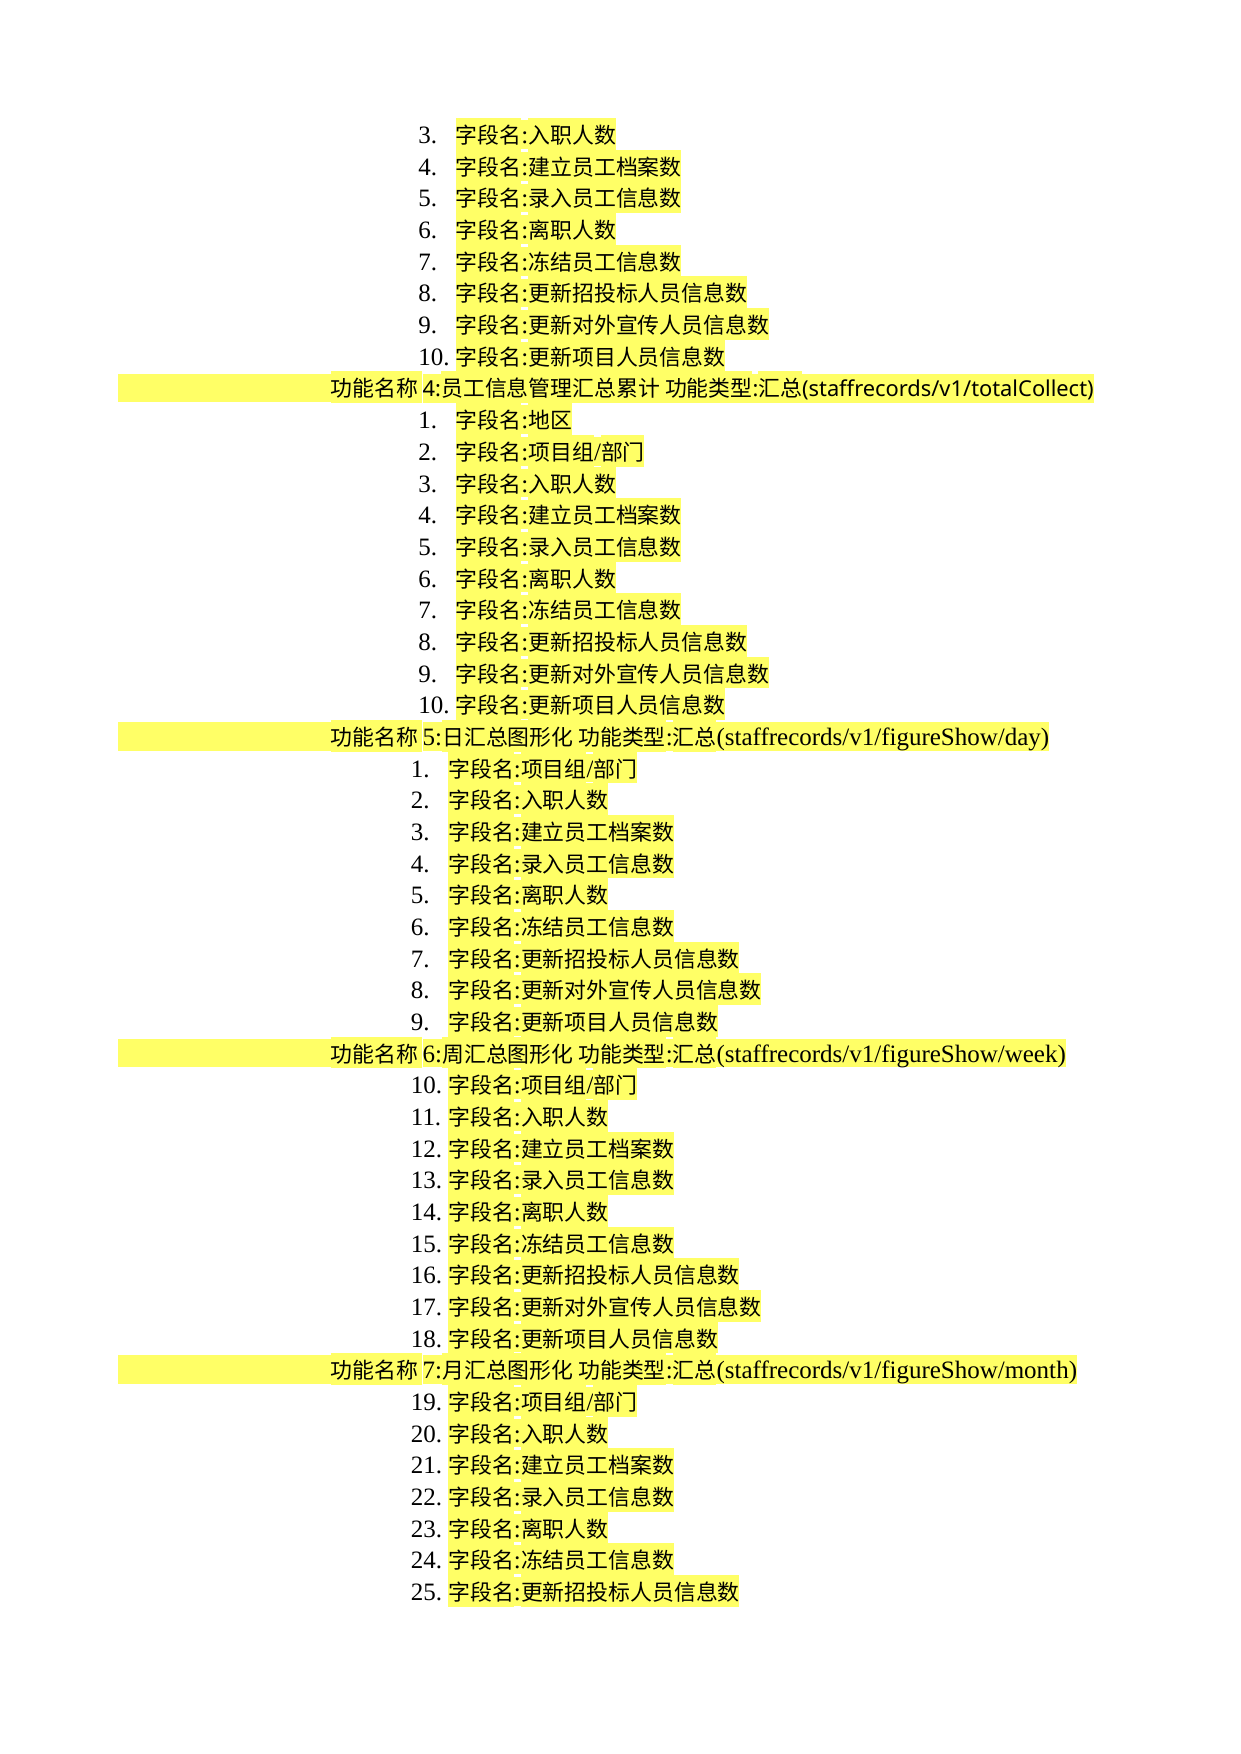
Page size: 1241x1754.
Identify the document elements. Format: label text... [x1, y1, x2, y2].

list 字段名:离职人数 [418, 562, 1122, 593]
text 功能名称4:员工信息管理汇总累计 功能类型:汇总(staffrecords/v1/totalCollect) [118, 371, 1122, 403]
list 字段名:更新招投标人员信息数 [418, 625, 1122, 657]
list 字段名:建立员工档案数 [418, 150, 1122, 181]
list 字段名:录入员工信息数 [418, 530, 1122, 562]
list 字段名:更新招投标人员信息数 [411, 942, 1122, 973]
list 字段名:更新对外宣传人员信息数 [411, 973, 1122, 1005]
list 字段名:地区 [418, 403, 1122, 435]
list 字段名:离职人数 [418, 213, 1122, 245]
list 字段名:冻结员工信息数 [418, 245, 1122, 276]
list 字段名:离职人数 [411, 1195, 1122, 1227]
list 字段名:建立员工档案数 [411, 1448, 1122, 1480]
list 字段名:更新项目人员信息数 [418, 340, 1122, 371]
list 字段名:项目组/部门 [411, 752, 1122, 783]
list 字段名:录入员工信息数 [411, 847, 1122, 878]
list 字段名:更新对外宣传人员信息数 [418, 308, 1122, 340]
list 字段名:更新招投标人员信息数 [418, 276, 1122, 308]
list 字段名:建立员工档案数 [418, 498, 1122, 530]
list 字段名:更新对外宣传人员信息数 [418, 657, 1122, 688]
list 字段名:更新对外宣传人员信息数 [411, 1290, 1122, 1322]
list 字段名:入职人数 [411, 1417, 1122, 1448]
list 字段名:更新招投标人员信息数 [411, 1258, 1122, 1290]
list 字段名:建立员工档案数 [411, 1132, 1122, 1163]
list 字段名:入职人数 [418, 118, 1122, 150]
list 字段名:录入员工信息数 [411, 1480, 1122, 1512]
list 字段名:入职人数 [411, 783, 1122, 815]
text 功能名称6:周汇总图形化 功能类型:汇总(staffrecords/v1/figureShow/week) [118, 1037, 1122, 1068]
list 字段名:离职人数 [411, 878, 1122, 910]
list 字段名:更新招投标人员信息数 [411, 1575, 1122, 1607]
list 字段名:更新项目人员信息数 [411, 1322, 1122, 1353]
list 字段名:离职人数 [411, 1512, 1122, 1543]
list 字段名:项目组/部门 [411, 1385, 1122, 1417]
list 字段名:更新项目人员信息数 [411, 1005, 1122, 1037]
list 字段名:入职人数 [411, 1100, 1122, 1132]
list 字段名:项目组/部门 [411, 1068, 1122, 1100]
text 功能名称7:月汇总图形化 功能类型:汇总(staffrecords/v1/figureShow/month) [118, 1353, 1122, 1385]
list 字段名:冻结员工信息数 [418, 593, 1122, 625]
list 字段名:建立员工档案数 [411, 815, 1122, 847]
list 字段名:冻结员工信息数 [411, 910, 1122, 942]
list 字段名:录入员工信息数 [418, 181, 1122, 213]
list 字段名:录入员工信息数 [411, 1163, 1122, 1195]
text 功能名称5:日汇总图形化 功能类型:汇总(staffrecords/v1/figureShow/day) [118, 720, 1122, 752]
list 字段名:冻结员工信息数 [411, 1227, 1122, 1258]
list 字段名:入职人数 [418, 467, 1122, 498]
list 字段名:项目组/部门 [418, 435, 1122, 467]
list 字段名:更新项目人员信息数 [418, 688, 1122, 720]
list 字段名:冻结员工信息数 [411, 1543, 1122, 1575]
